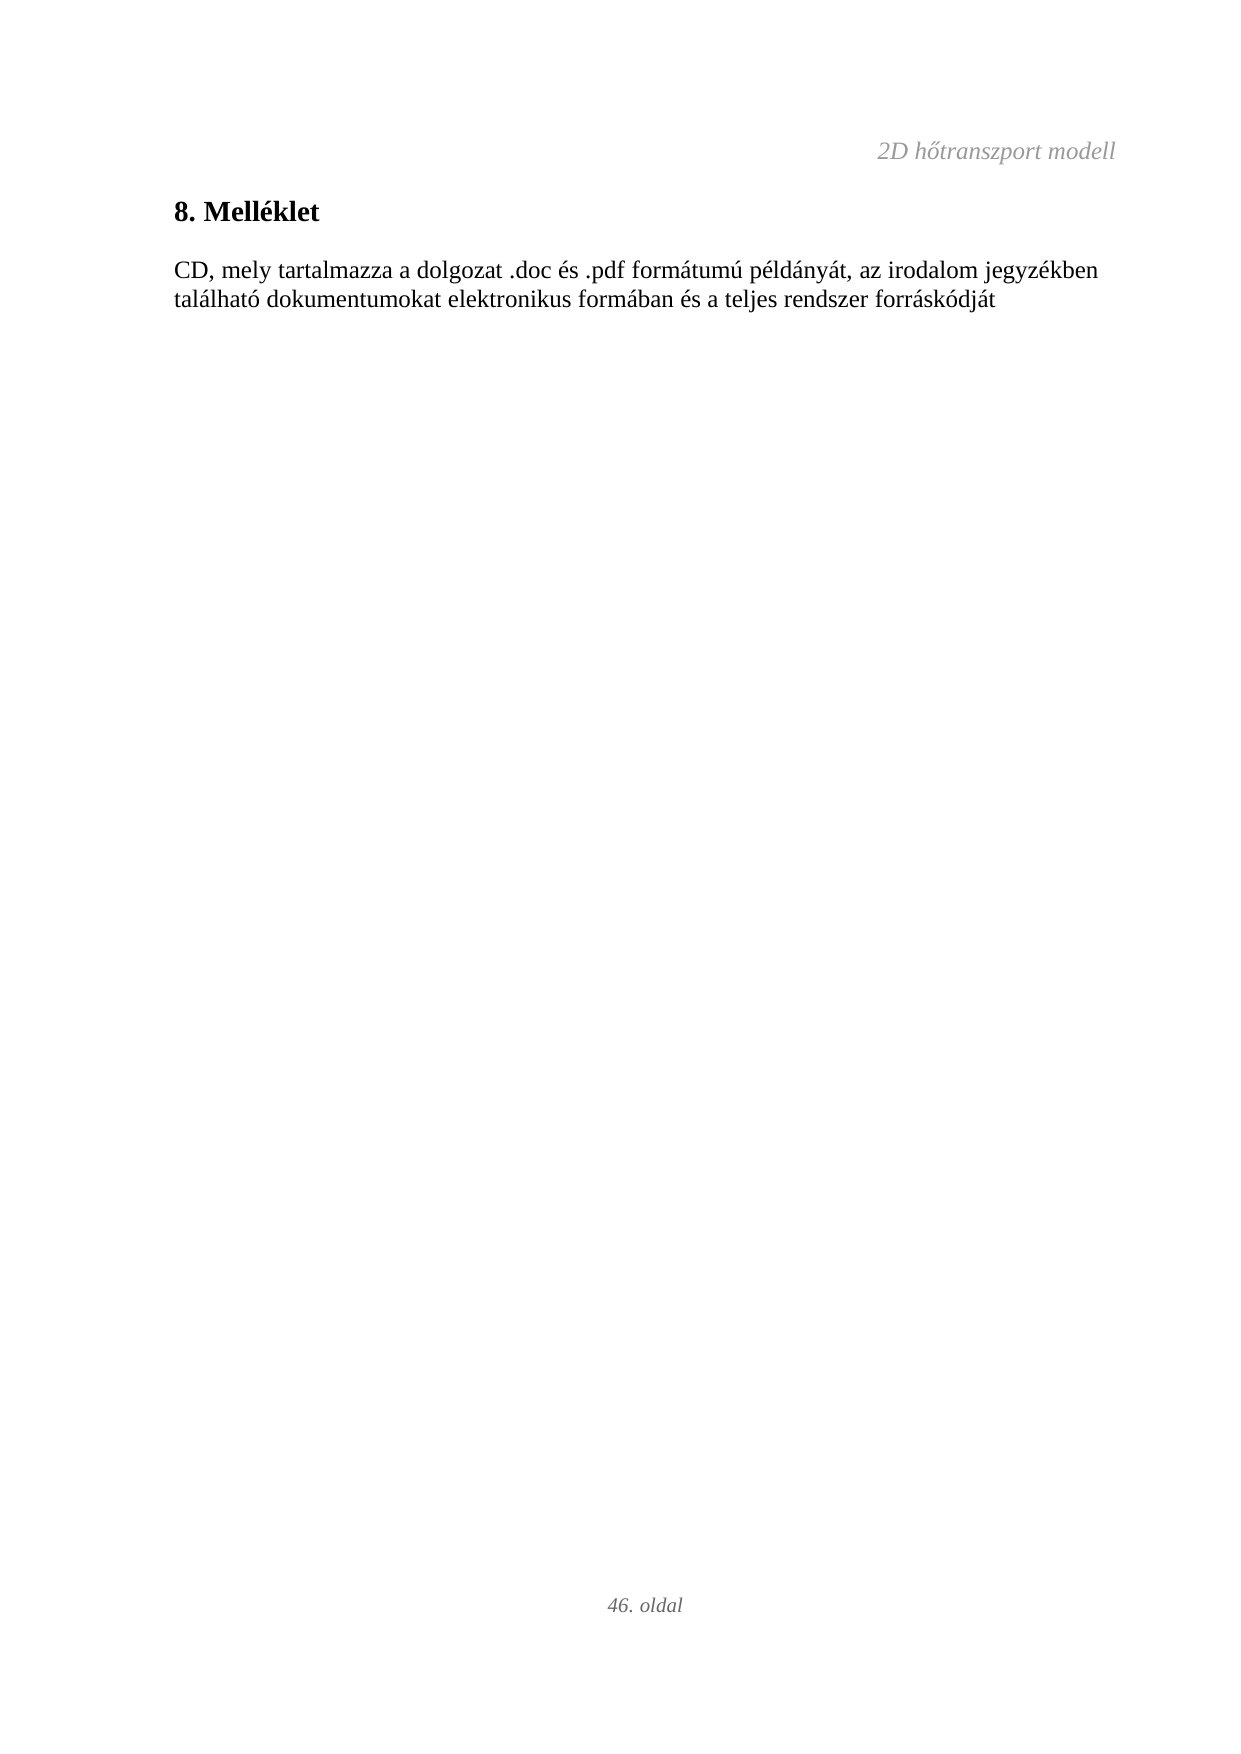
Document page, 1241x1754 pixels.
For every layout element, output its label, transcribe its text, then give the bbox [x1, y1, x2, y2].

subtitle Melléklet [174, 194, 1118, 228]
text CD, mely tartalmazza a dolgozat .doc és .pdf formátumú példányát, az irodalom jegyzékben található dokumentumokat elektronikus formában és a teljes rendszer forráskódját [174, 255, 1118, 313]
